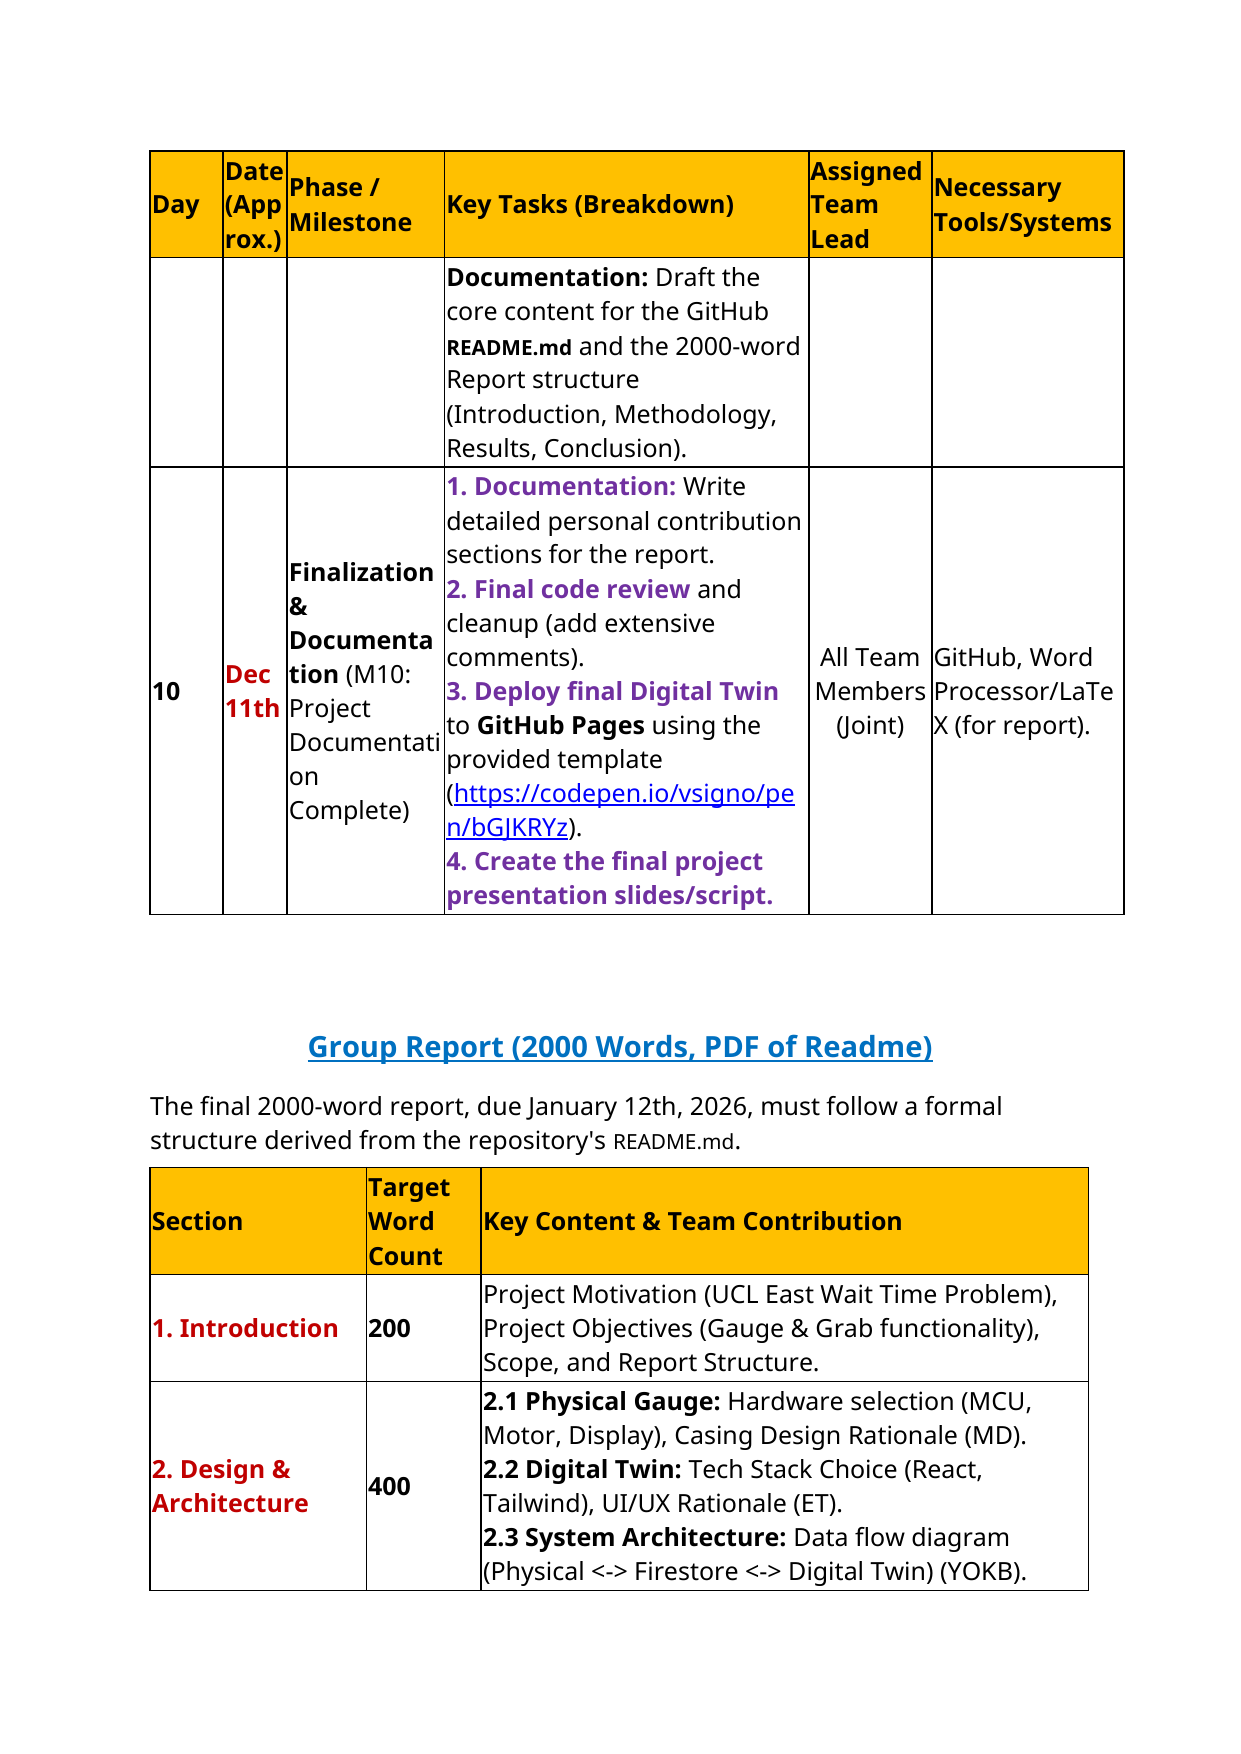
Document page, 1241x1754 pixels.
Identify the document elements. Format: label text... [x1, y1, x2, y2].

table_cell 2. Design & Architecture [151, 1382, 366, 1590]
text Group Report (2000 Words, PDF of Readme) [150, 1026, 1090, 1066]
table_header Key Content & Team Contribution [482, 1168, 1088, 1274]
table_header Key Tasks (Breakdown) [445, 152, 808, 257]
table_header Section [151, 1168, 366, 1274]
table_cell Project Motivation (UCL East Wait Time Problem), Project Objectives (Gauge & Grab functionality), Scope, and Report Structure. [482, 1275, 1088, 1381]
table_cell All Team Members (Joint) [810, 468, 931, 913]
table_cell [810, 258, 931, 466]
table_header Target Word Count [367, 1168, 480, 1274]
table_cell 2.1 Physical Gauge: Hardware selection (MCU, Motor, Display), Casing Design Rationale (MD). 2.2 Digital Twin: Tech Stack Choice (React, Tailwind), UI/UX Rationale (ET). 2.3 System Architecture: Data flow diagram (Physical <-> Firestore <-> Digital Twin) (YOKB). [482, 1382, 1088, 1590]
table_cell 200 [367, 1275, 480, 1381]
table_cell [933, 258, 1123, 466]
table_header Day [151, 152, 222, 257]
table_cell 10 [151, 468, 222, 913]
table_cell 1. Documentation: Write detailed personal contribution sections for the report. 2. Final code review and cleanup (add extensive comments). 3. Deploy final Digital Twin to GitHub Pages using the provided template (https://codepen.io/vsigno/pen/bGJKRYz). 4. Create the final project presentation slides/script. [445, 468, 808, 913]
text The final 2000-word report, due January 12th, 2026, must follow a formal structure derived from the repository's README.md. [150, 1088, 1090, 1156]
table_cell 400 [367, 1382, 480, 1590]
table_header Assigned Team Lead [810, 152, 931, 257]
table_cell Dec 11th [224, 468, 286, 913]
table_cell [151, 258, 222, 466]
table_cell 1. Introduction [151, 1275, 366, 1381]
table_cell [224, 258, 286, 466]
table_cell [288, 258, 444, 466]
table_cell Documentation: Draft the core content for the GitHub README.md and the 2000-word Report structure (Introduction, Methodology, Results, Conclusion). [445, 258, 808, 466]
table_header Necessary Tools/Systems [933, 152, 1123, 257]
table_header Phase / Milestone [288, 152, 444, 257]
table_cell GitHub, Word Processor/LaTeX (for report). [933, 468, 1123, 913]
table_header Date (Approx.) [224, 152, 286, 257]
table_cell Finalization & Documentation (M10: Project Documentation Complete) [288, 468, 444, 913]
